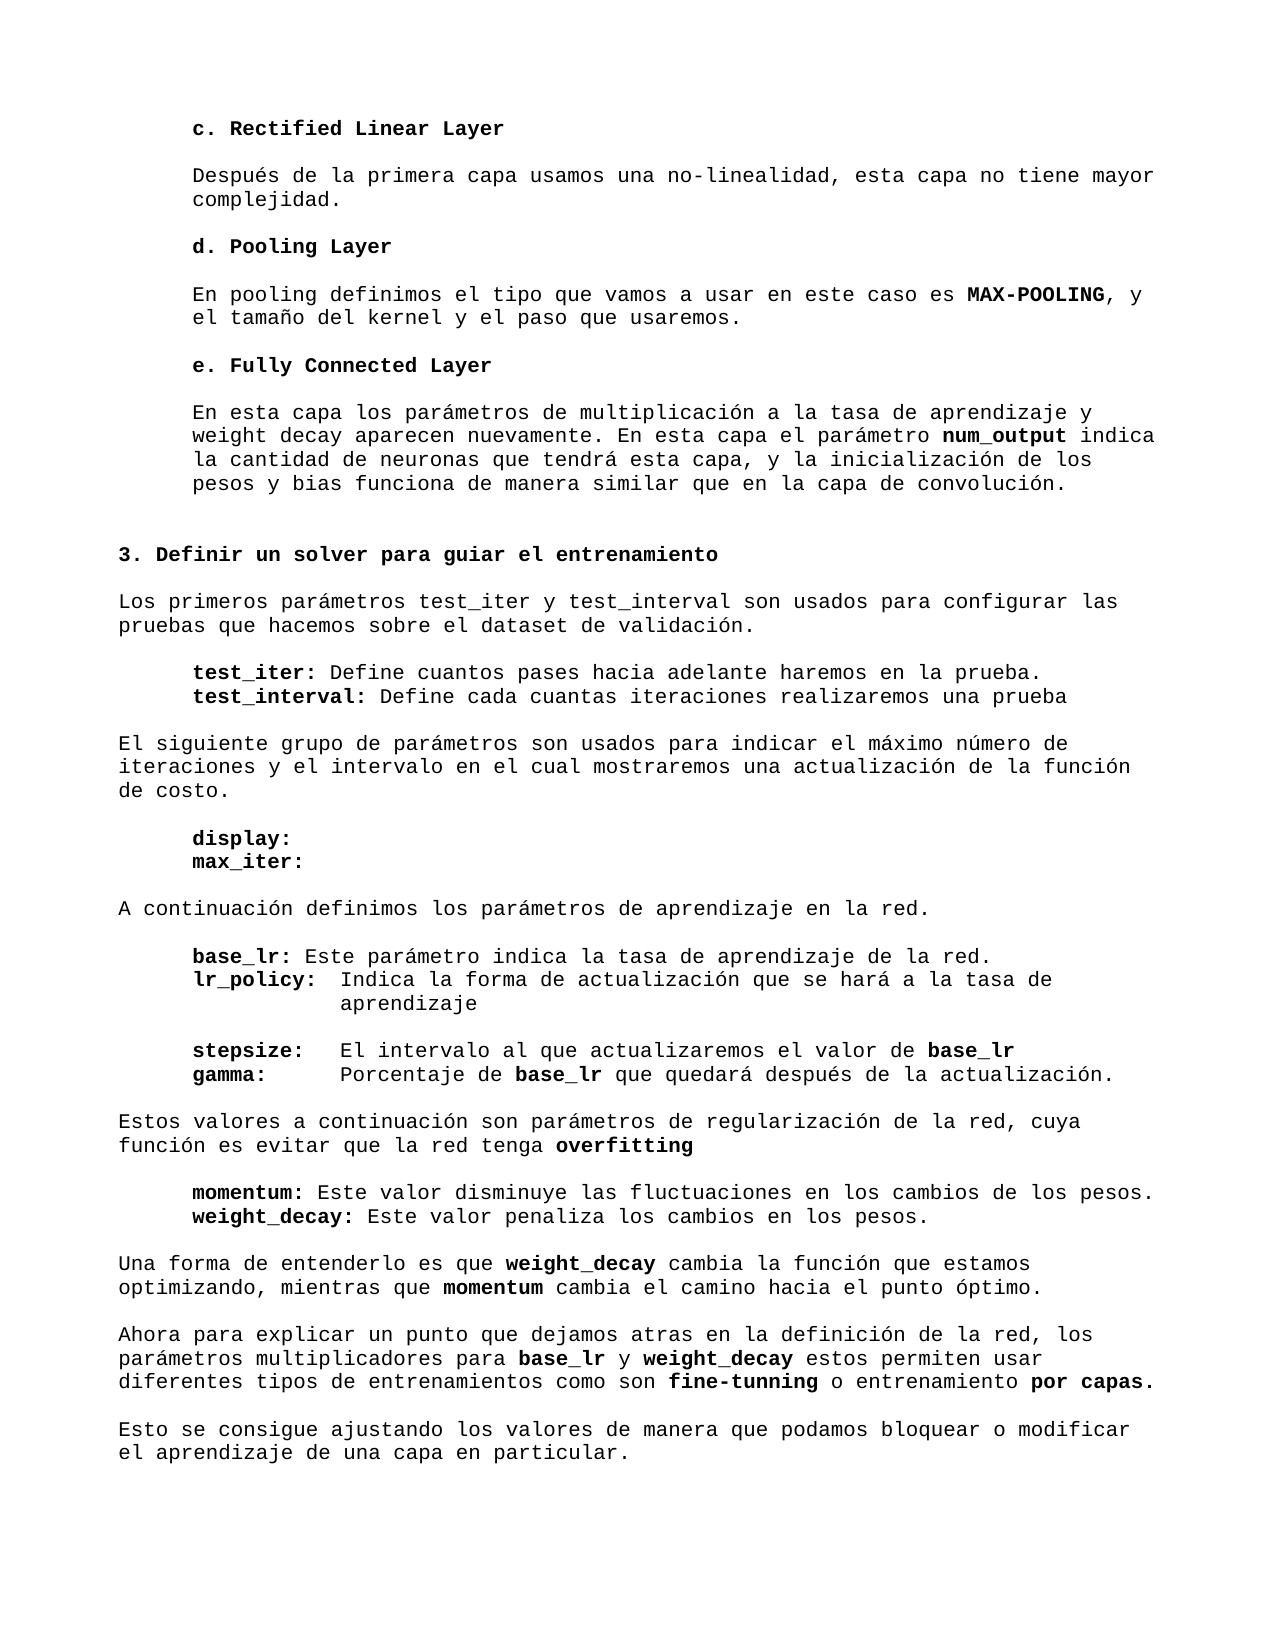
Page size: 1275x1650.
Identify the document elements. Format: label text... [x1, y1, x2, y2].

text El siguiente grupo de parámetros son usados para indicar el máximo número de iteraciones y el intervalo en el cual mostraremos una actualización de la función de costo. [118, 733, 1157, 804]
text max_iter: [118, 851, 1157, 875]
text Estos valores a continuación son parámetros de regularización de la red, cuya función es evitar que la red tenga overfitting [118, 1111, 1157, 1158]
text lr_policy: Indica la forma de actualización que se hará a la tasa de aprendizaje [118, 969, 1157, 1017]
text En esta capa los parámetros de multiplicación a la tasa de aprendizaje y weight decay aparecen nuevamente. En esta capa el parámetro num_output indica la cantidad de neuronas que tendrá esta capa, y la inicialización de los pesos y bias funciona de manera similar que en la capa de convolución. [118, 402, 1157, 496]
text Una forma de entenderlo es que weight_decay cambia la función que estamos optimizando, mientras que momentum cambia el camino hacia el punto óptimo. [118, 1253, 1157, 1300]
text stepsize: El intervalo al que actualizaremos el valor de base_lr [118, 1040, 1157, 1064]
text 3. Definir un solver para guiar el entrenamiento [118, 544, 1157, 567]
text test_interval: Define cada cuantas iteraciones realizaremos una prueba [118, 686, 1157, 709]
text Ahora para explicar un punto que dejamos atras en la definición de la red, los parámetros multiplicadores para base_lr y weight_decay estos permiten usar diferentes tipos de entrenamientos como son fine-tunning o entrenamiento por capas. [118, 1324, 1157, 1395]
text weight_decay: Este valor penaliza los cambios en los pesos. [118, 1206, 1157, 1229]
text Esto se consigue ajustando los valores de manera que podamos bloquear o modificar el aprendizaje de una capa en particular. [118, 1419, 1157, 1466]
text A continuación definimos los parámetros de aprendizaje en la red. [118, 898, 1157, 922]
text test_iter: Define cuantos pases hacia adelante haremos en la prueba. [118, 662, 1157, 686]
text Los primeros parámetros test_iter y test_interval son usados para configurar las pruebas que hacemos sobre el dataset de validación. [118, 591, 1157, 638]
text gamma: Porcentaje de base_lr que quedará después de la actualización. [118, 1064, 1157, 1088]
text c. Rectified Linear Layer [118, 118, 1157, 142]
text momentum: Este valor disminuye las fluctuaciones en los cambios de los pesos. [118, 1182, 1157, 1206]
text d. Pooling Layer [118, 236, 1157, 260]
text Después de la primera capa usamos una no-linealidad, esta capa no tiene mayor complejidad. [118, 165, 1157, 213]
text En pooling definimos el tipo que vamos a usar en este caso es MAX-POOLING, y el tamaño del kernel y el paso que usaremos. [118, 284, 1157, 331]
text display: [118, 827, 1157, 851]
text e. Fully Connected Layer [118, 354, 1157, 378]
text base_lr: Este parámetro indica la tasa de aprendizaje de la red. [118, 946, 1157, 969]
